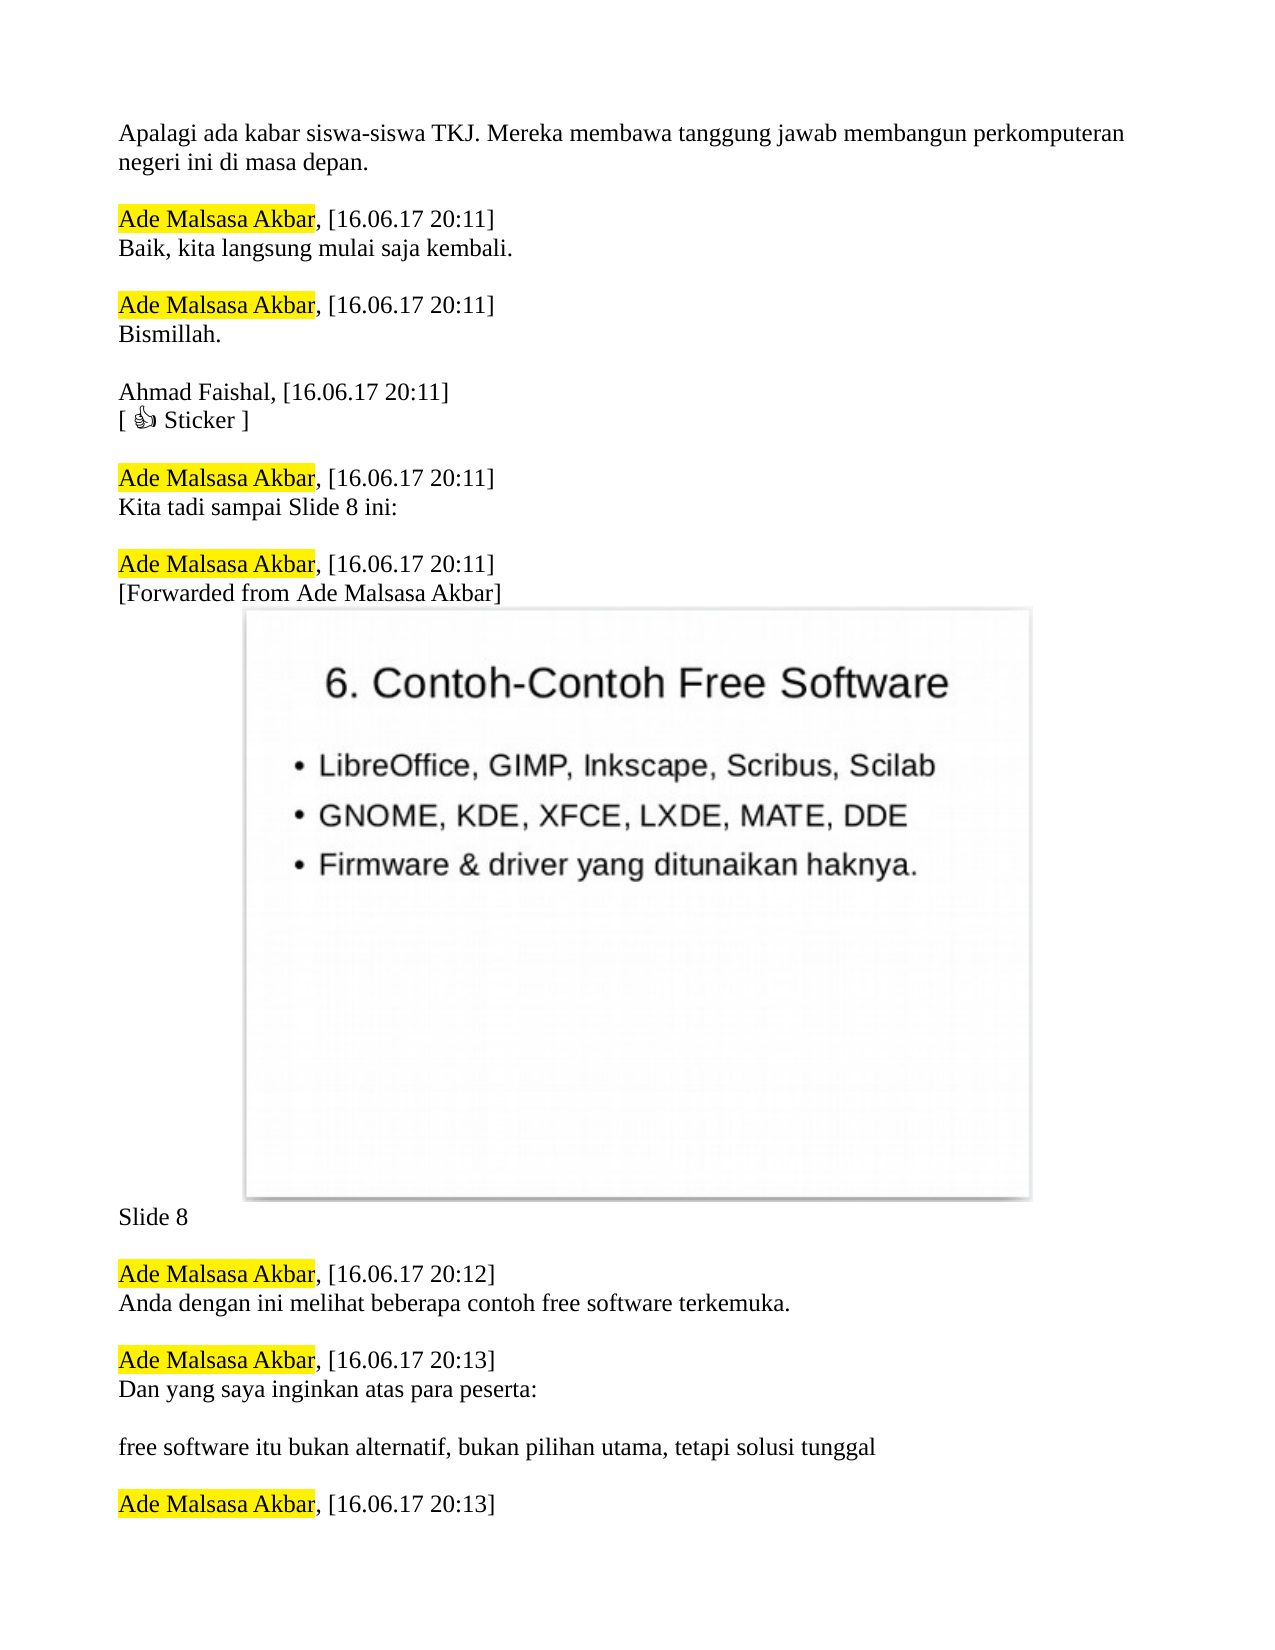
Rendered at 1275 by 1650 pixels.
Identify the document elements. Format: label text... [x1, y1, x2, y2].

text [Forwarded from Ade Malsasa Akbar] [118, 578, 1157, 607]
text Ade Malsasa Akbar, [16.06.17 20:13] [118, 1489, 1157, 1518]
text Ade Malsasa Akbar, [16.06.17 20:12] [118, 1259, 1157, 1288]
text free software itu bukan alternatif, bukan pilihan utama, tetapi solusi tunggal [118, 1432, 1157, 1460]
text Ade Malsasa Akbar, [16.06.17 20:11] [118, 463, 1157, 492]
text Bismillah. [118, 319, 1157, 348]
text Anda dengan ini melihat beberapa contoh free software terkemuka. [118, 1288, 1157, 1317]
text Ade Malsasa Akbar, [16.06.17 20:11] [118, 204, 1157, 233]
text Ade Malsasa Akbar, [16.06.17 20:11] [118, 549, 1157, 578]
text Ahmad Faishal, [16.06.17 20:11] [118, 377, 1157, 406]
text Ade Malsasa Akbar, [16.06.17 20:11] [118, 291, 1157, 319]
text Slide 8 [118, 607, 1157, 1230]
text Apalagi ada kabar siswa-siswa TKJ. Mereka membawa tanggung jawab membangun perkomputeran negeri ini di masa depan. [118, 118, 1157, 176]
text Ade Malsasa Akbar, [16.06.17 20:13] [118, 1345, 1157, 1374]
picture [242, 606, 1033, 1202]
text Kita tadi sampai Slide 8 ini: [118, 492, 1157, 521]
text Baik, kita langsung mulai saja kembali. [118, 233, 1157, 262]
text [ 👍 Sticker ] [118, 406, 1157, 434]
text Dan yang saya inginkan atas para peserta: [118, 1374, 1157, 1403]
